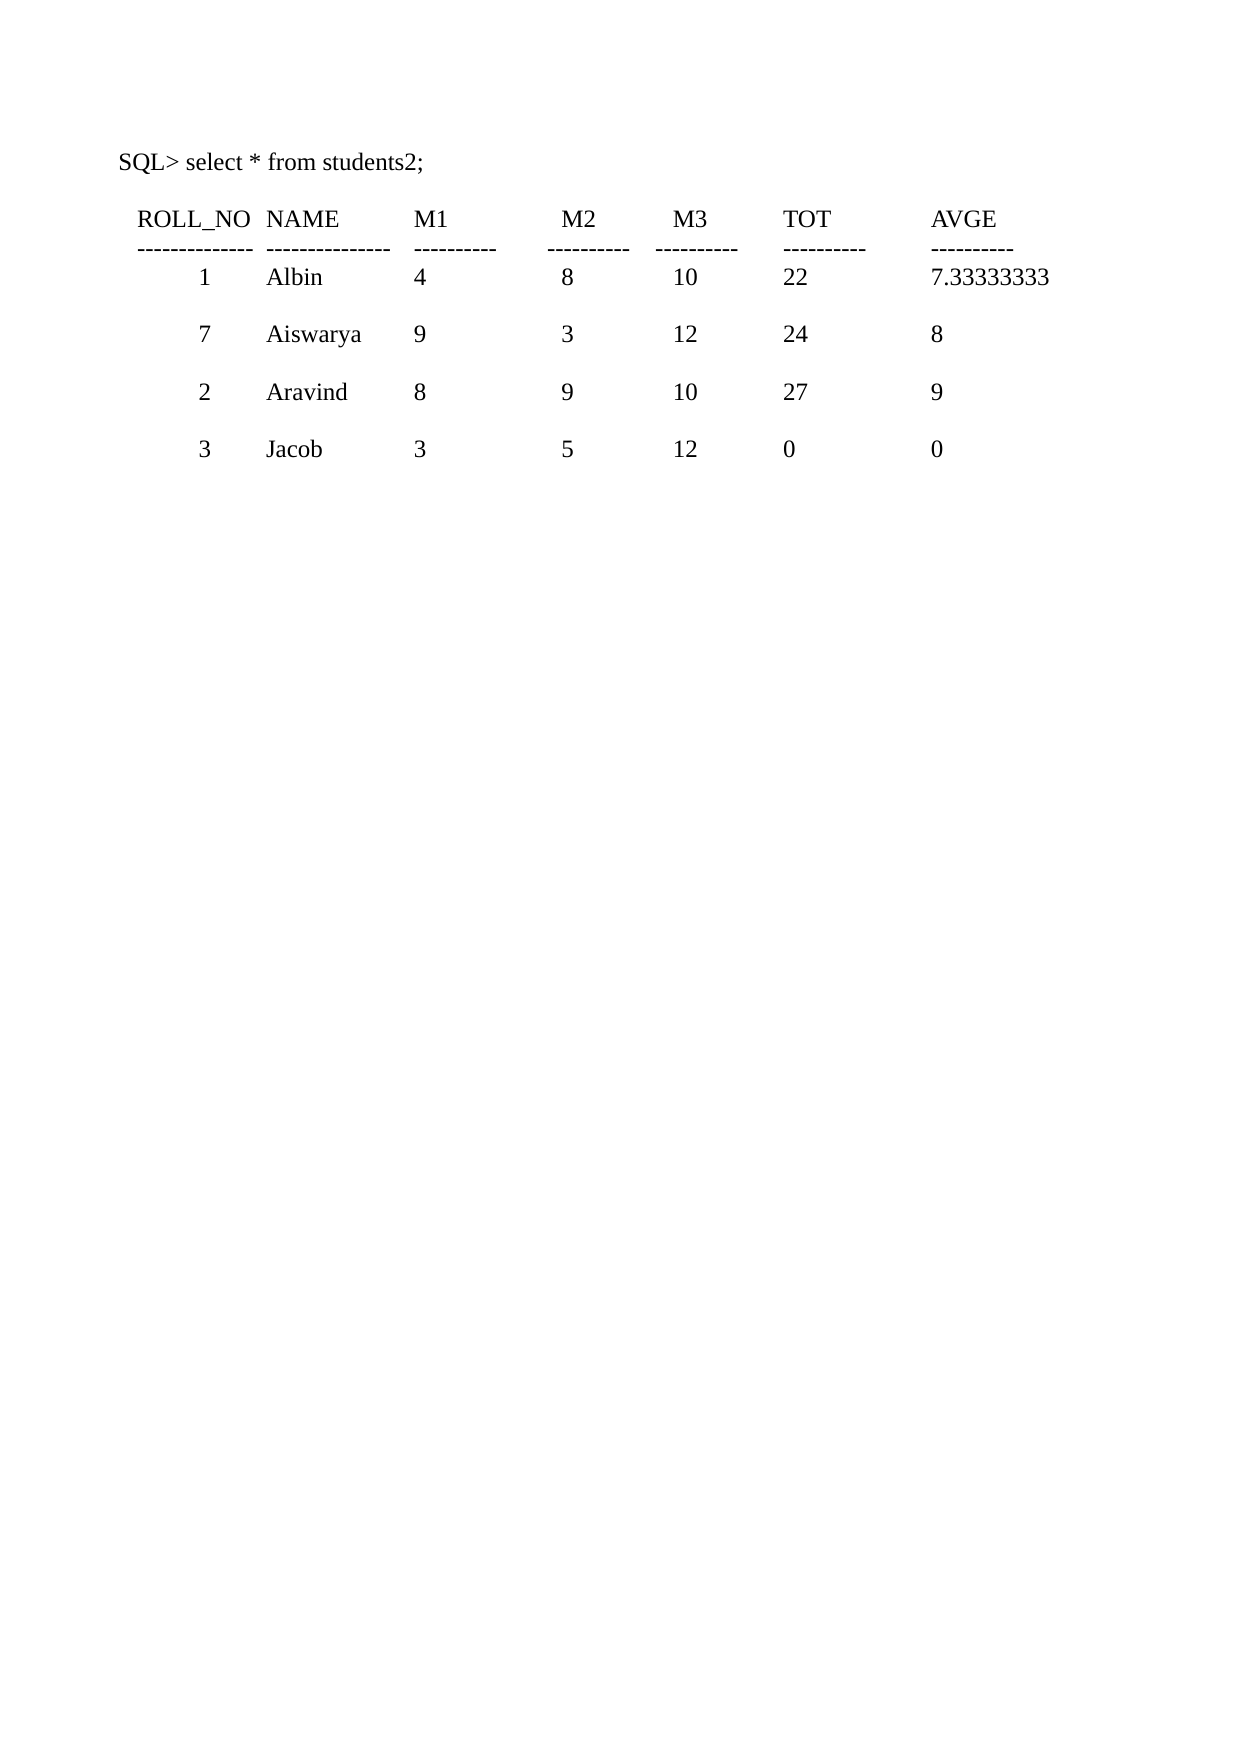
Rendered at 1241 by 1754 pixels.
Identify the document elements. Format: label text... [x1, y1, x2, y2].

text 1 Albin 4 8 10 22 7.33333333 [118, 262, 1122, 291]
text ROLL_NO NAME M1 M2 M3 TOT AVGE [118, 204, 1122, 233]
text -------------- --------------- ---------- ---------- ---------- ---------- ---------- [118, 233, 1122, 262]
text 3 Jacob 3 5 12 0 0 [118, 434, 1122, 463]
text SQL> select * from students2; [118, 147, 1122, 176]
text 7 Aiswarya 9 3 12 24 8 [118, 319, 1122, 348]
text 2 Aravind 8 9 10 27 9 [118, 377, 1122, 406]
